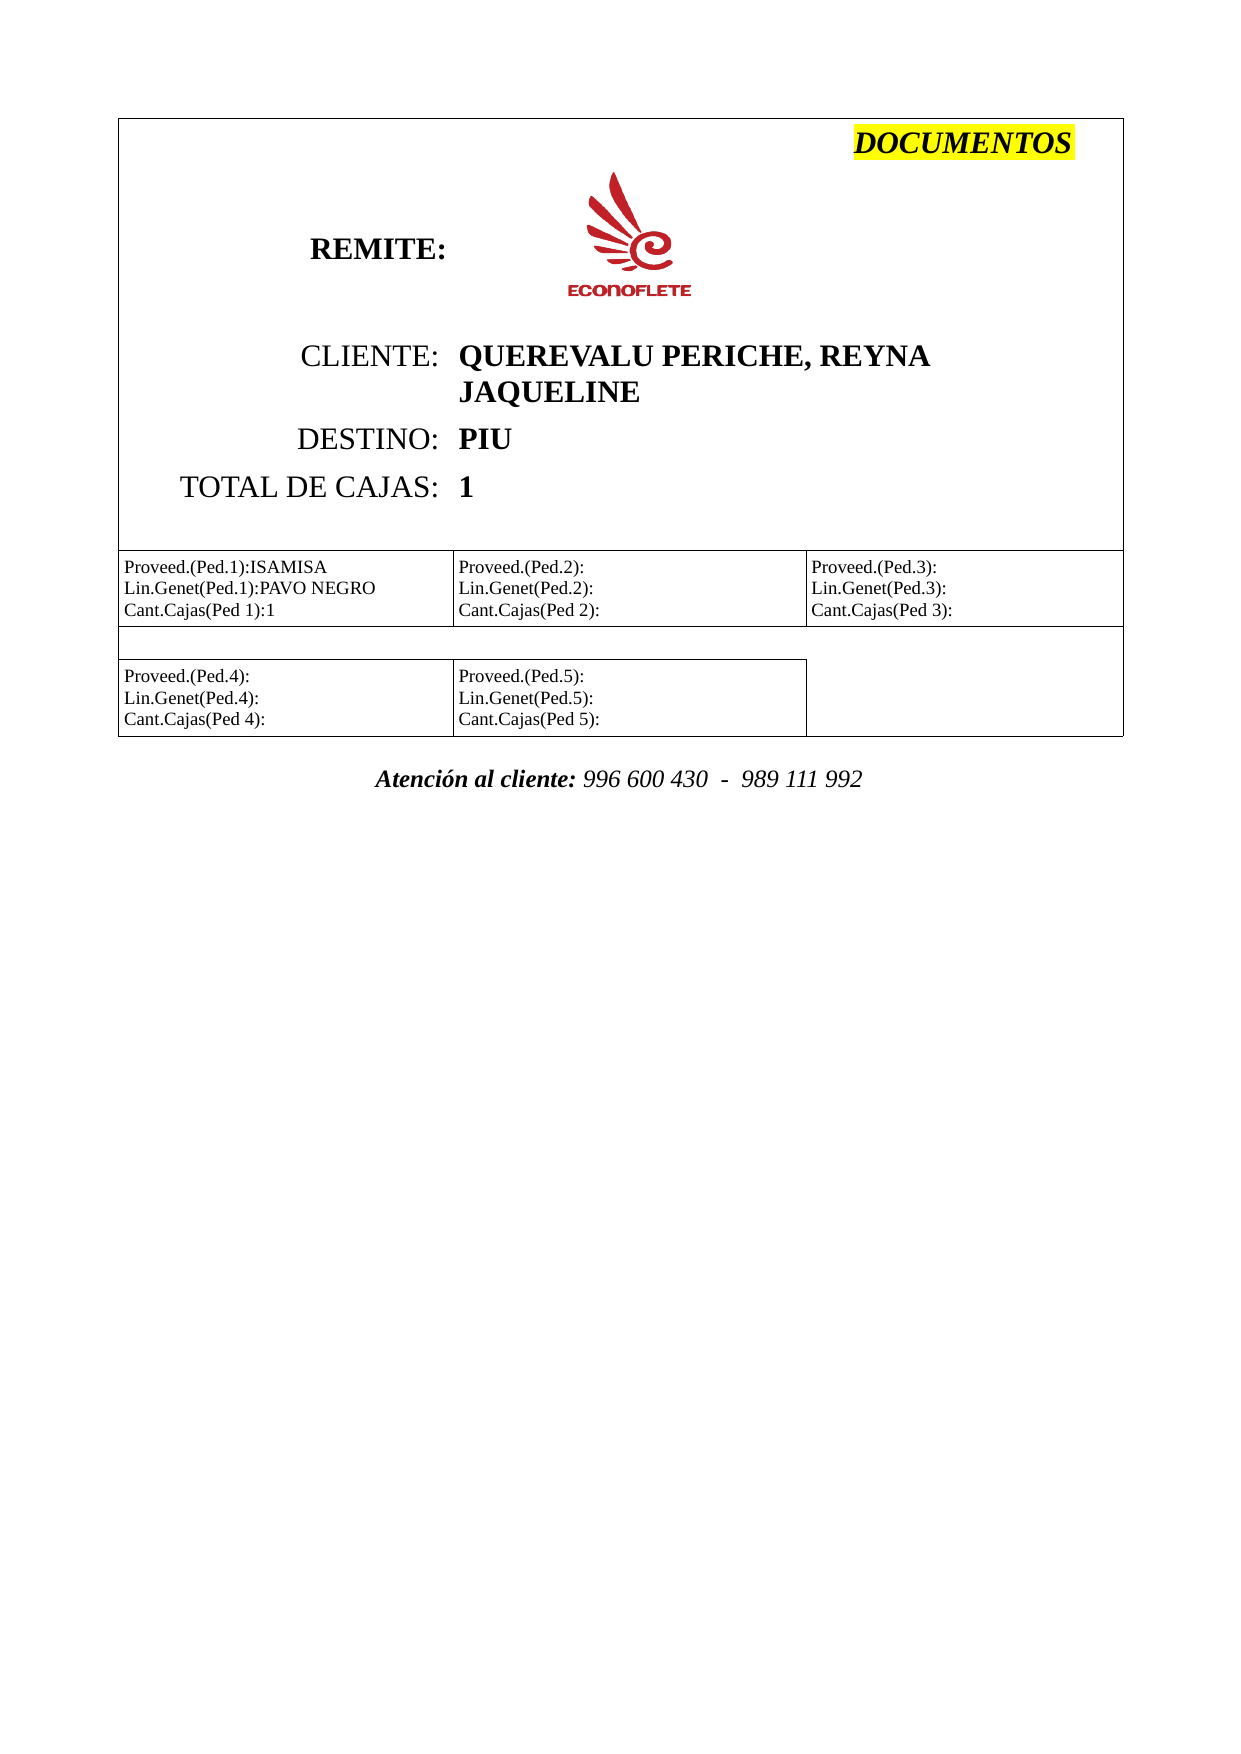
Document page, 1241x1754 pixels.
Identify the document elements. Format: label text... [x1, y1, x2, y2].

table_cell TOTAL DE CAJAS: [119, 462, 453, 510]
table_cell [806, 415, 1123, 462]
table_cell PIU [453, 415, 806, 462]
table_cell DESTINO: [119, 415, 453, 462]
table_cell Proveed.(Ped.4): Lin.Genet(Ped.4): Cant.Cajas(Ped 4): [119, 660, 453, 736]
table_cell Proveed.(Ped.2): Lin.Genet(Ped.2): Cant.Cajas(Ped 2): [454, 551, 806, 626]
table_header [119, 119, 453, 166]
table_cell Proveed.(Ped.1):ISAMISA Lin.Genet(Ped.1):PAVO NEGRO Cant.Cajas(Ped 1):1 [119, 551, 453, 626]
table_cell [453, 510, 806, 550]
table_cell [453, 627, 806, 659]
table_cell CLIENTE: [119, 332, 453, 415]
table_cell [806, 166, 1123, 332]
table_cell [453, 166, 806, 332]
table_header DOCUMENTOS [806, 119, 1123, 166]
table_cell [119, 510, 453, 550]
table_cell [807, 659, 1123, 736]
table_cell 1 [453, 462, 1123, 510]
picture [552, 171, 707, 297]
table_cell Proveed.(Ped.3): Lin.Genet(Ped.3): Cant.Cajas(Ped 3): [807, 551, 1123, 626]
table_cell [806, 627, 1123, 659]
table_cell REMITE: [119, 166, 453, 332]
table_cell QUEREVALU PERICHE, REYNA JAQUELINE [453, 332, 1123, 415]
text Atención al cliente: 996 600 430 - 989 111 992 [118, 764, 1122, 793]
table_header [453, 119, 806, 166]
table_cell [806, 510, 1123, 550]
table_cell Proveed.(Ped.5): Lin.Genet(Ped.5): Cant.Cajas(Ped 5): [454, 660, 806, 736]
table_cell [119, 627, 453, 659]
